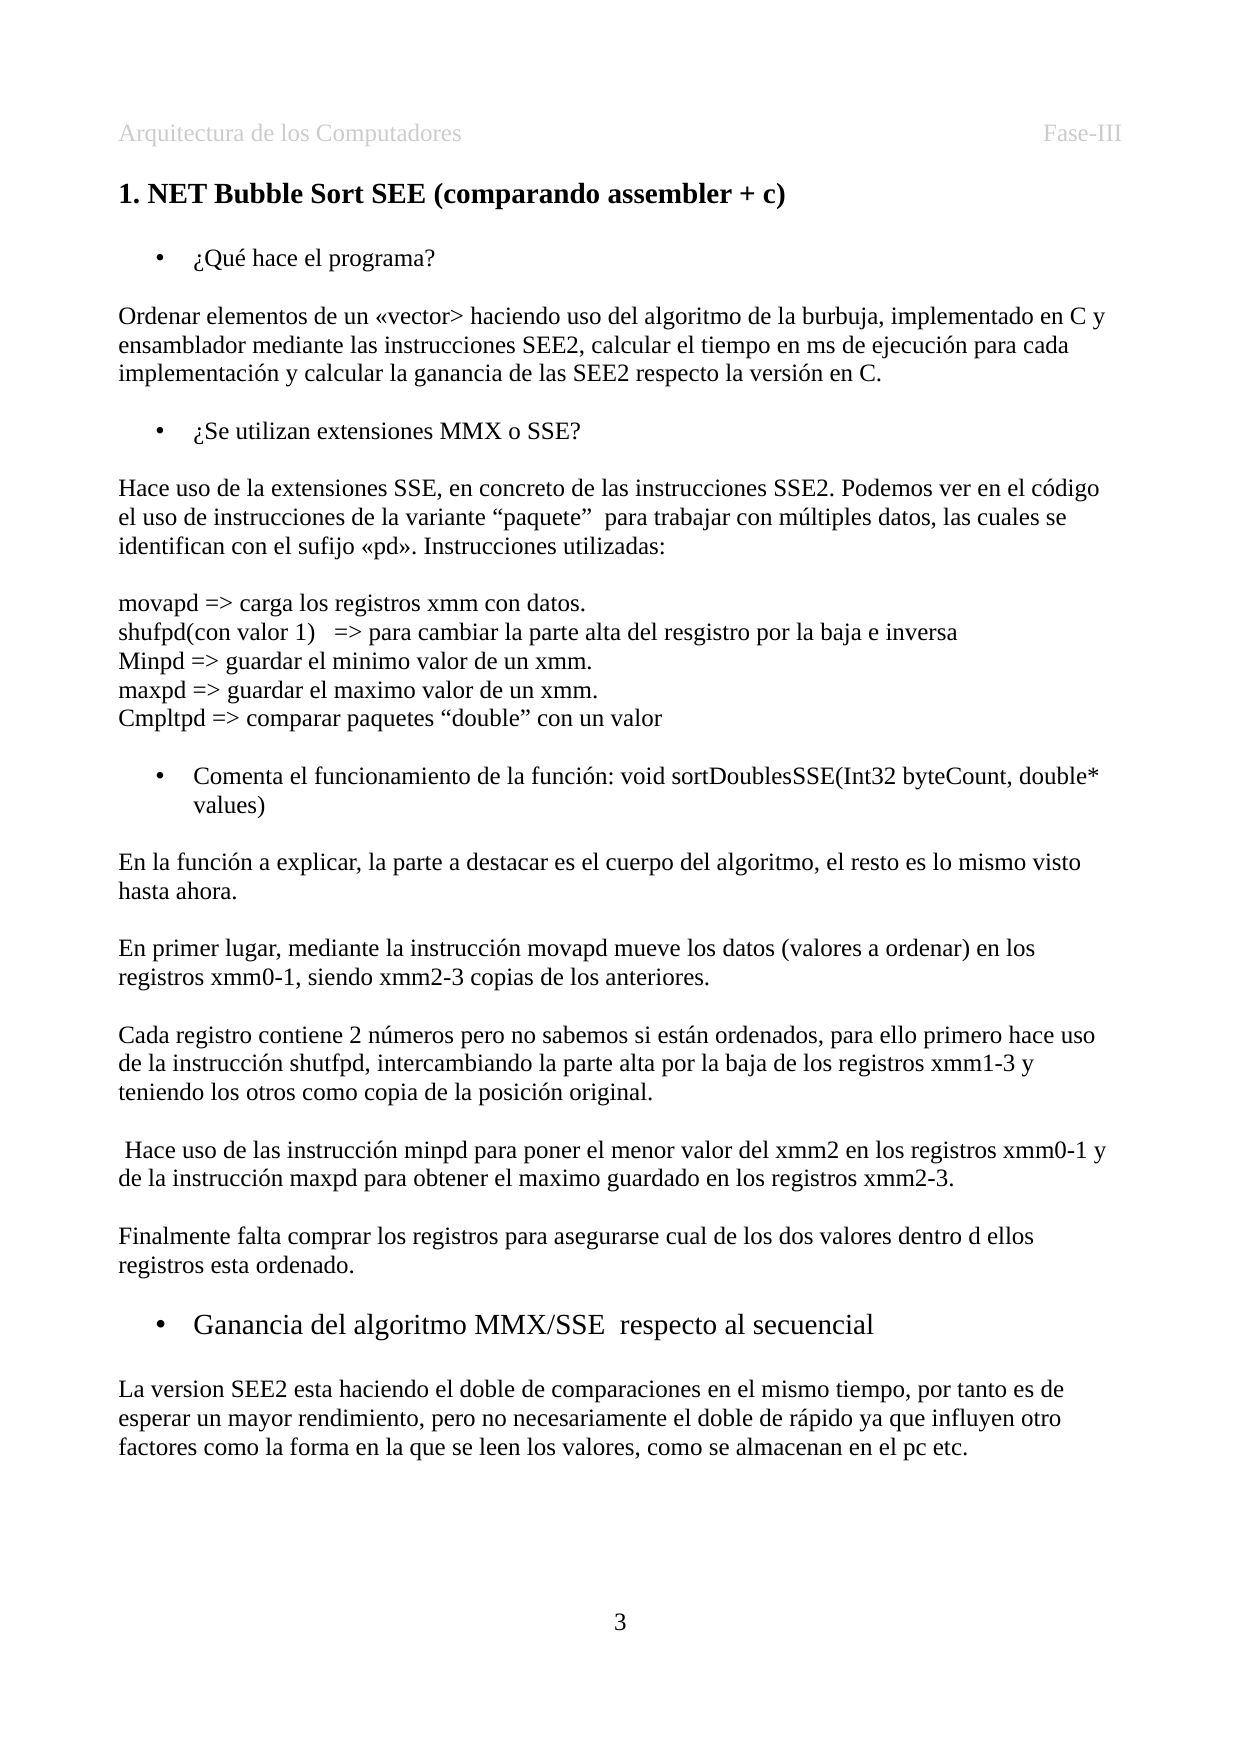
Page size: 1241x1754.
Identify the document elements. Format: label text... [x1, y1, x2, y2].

text Ordenar elementos de un «vector> haciendo uso del algoritmo de la burbuja, implementado en C y ensamblador mediante las instrucciones SEE2, calcular el tiempo en ms de ejecución para cada implementación y calcular la ganancia de las SEE2 respecto la versión en C. [118, 301, 1122, 387]
list Ganancia del algoritmo MMX/SSE respecto al secuencial [156, 1307, 1122, 1341]
list ¿Qué hace el programa? [156, 243, 1122, 272]
text 1. NET Bubble Sort SEE (comparando assembler + c) [118, 176, 1122, 210]
text shufpd(con valor 1) => para cambiar la parte alta del resgistro por la baja e inversa [118, 617, 1122, 646]
list ¿Se utilizan extensiones MMX o SSE? [156, 416, 1122, 445]
text Minpd => guardar el minimo valor de un xmm. [118, 646, 1122, 675]
text Hace uso de las instrucción minpd para poner el menor valor del xmm2 en los registros xmm0-1 y de la instrucción maxpd para obtener el maximo guardado en los registros xmm2-3. [118, 1135, 1122, 1192]
text Hace uso de la extensiones SSE, en concreto de las instrucciones SSE2. Podemos ver en el código el uso de instrucciones de la variante “paquete” para trabajar con múltiples datos, las cuales se identifican con el sufijo «pd». Instrucciones utilizadas: [118, 473, 1122, 560]
text La version SEE2 esta haciendo el doble de comparaciones en el mismo tiempo, por tanto es de esperar un mayor rendimiento, pero no necesariamente el doble de rápido ya que influyen otro factores como la forma en la que se leen los valores, como se almacenan en el pc etc. [118, 1374, 1122, 1461]
text Cada registro contiene 2 números pero no sabemos si están ordenados, para ello primero hace uso de la instrucción shutfpd, intercambiando la parte alta por la baja de los registros xmm1-3 y teniendo los otros como copia de la posición original. [118, 1020, 1122, 1106]
text En primer lugar, mediante la instrucción movapd mueve los datos (valores a ordenar) en los registros xmm0-1, siendo xmm2-3 copias de los anteriores. [118, 933, 1122, 991]
text maxpd => guardar el maximo valor de un xmm. [118, 675, 1122, 703]
text En la función a explicar, la parte a destacar es el cuerpo del algoritmo, el resto es lo mismo visto hasta ahora. [118, 847, 1122, 905]
text Cmpltpd => comparar paquetes “double” con un valor [118, 703, 1122, 732]
list Comenta el funcionamiento de la función: void sortDoublesSSE(Int32 byteCount, double* values) [156, 761, 1122, 818]
text Finalmente falta comprar los registros para asegurarse cual de los dos valores dentro d ellos registros esta ordenado. [118, 1221, 1122, 1278]
text movapd => carga los registros xmm con datos. [118, 588, 1122, 617]
